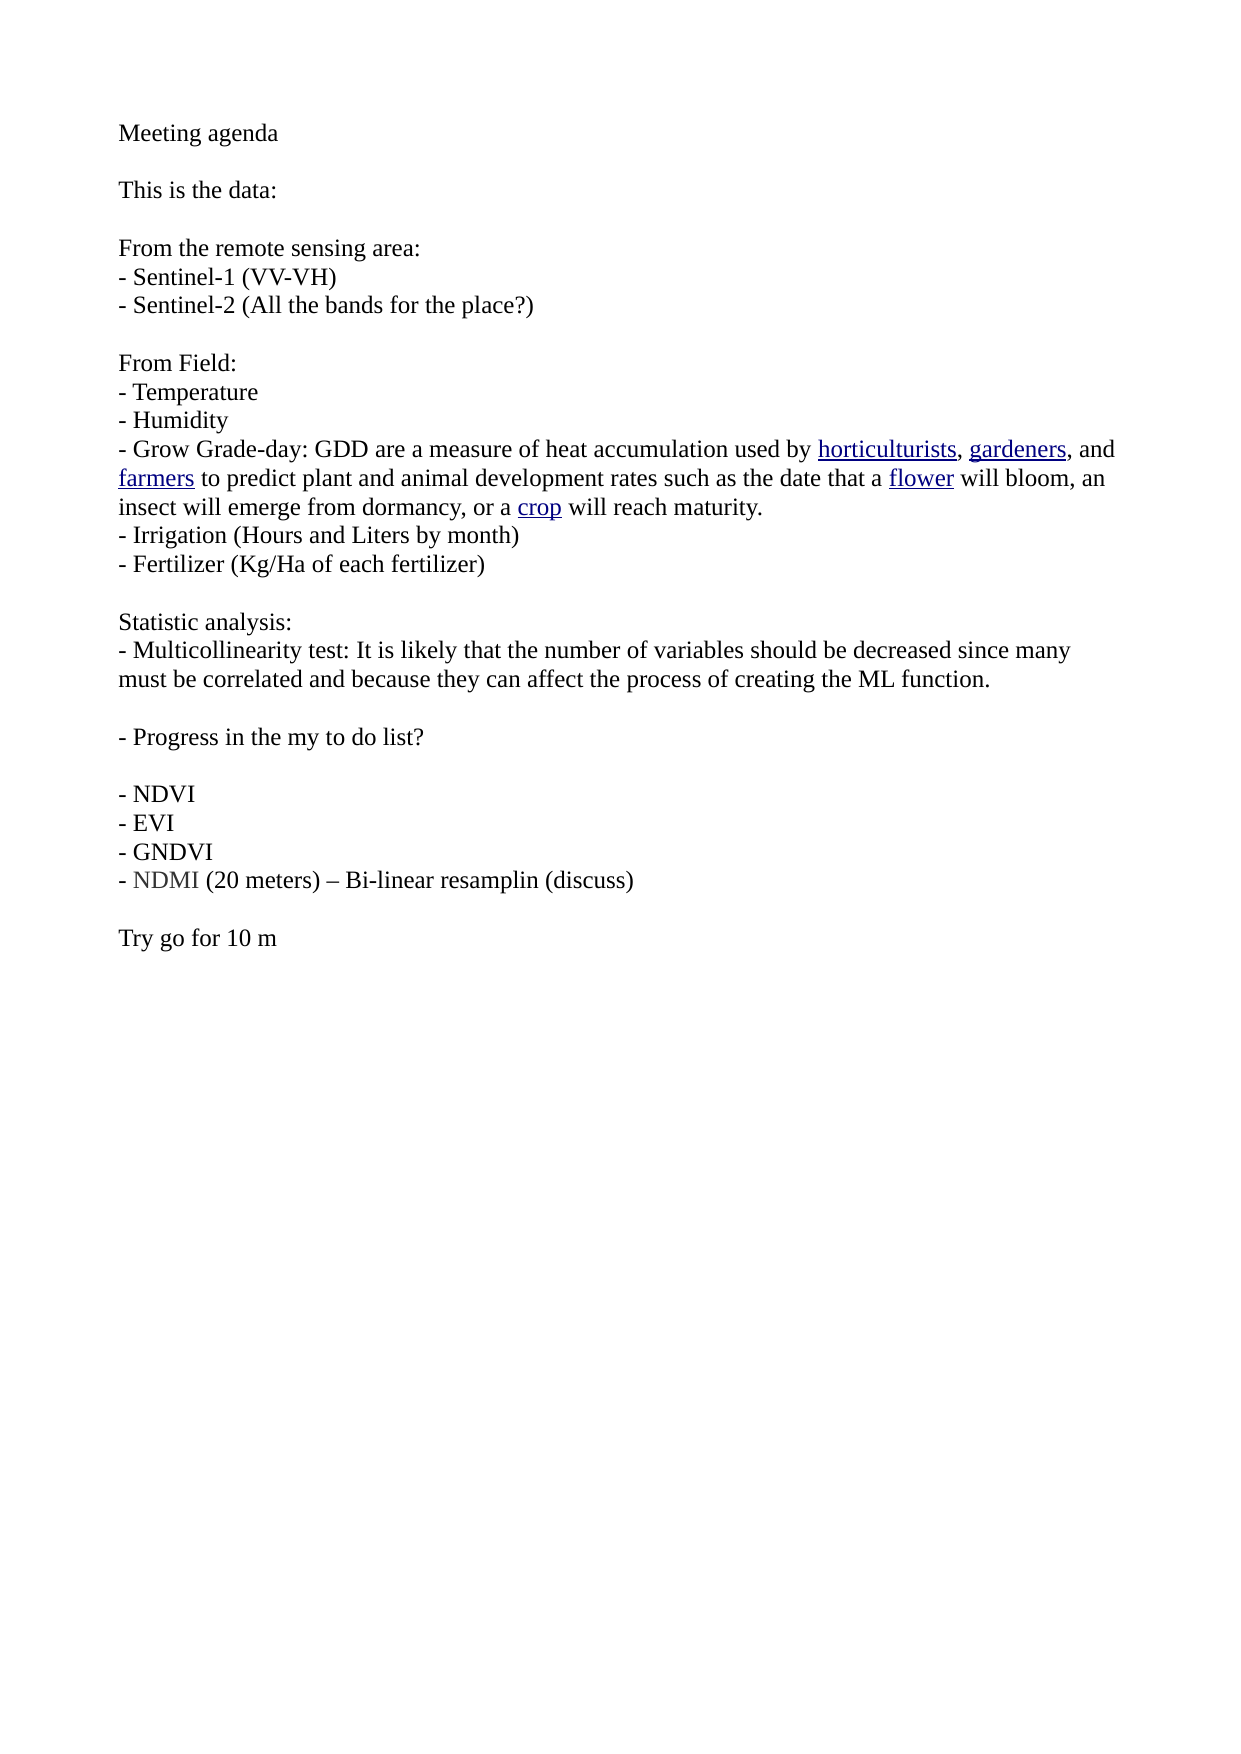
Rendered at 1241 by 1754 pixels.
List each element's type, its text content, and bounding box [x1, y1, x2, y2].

text - EVI [118, 808, 1122, 837]
text - Grow Grade-day: GDD are a measure of heat accumulation used by horticulturists, gardeners, and farmers to predict plant and animal development rates such as the date that a flower will bloom, an insect will emerge from dormancy, or a crop will reach maturity. [118, 434, 1122, 521]
text From the remote sensing area: [118, 233, 1122, 262]
text - Sentinel-2 (All the bands for the place?) [118, 291, 1122, 319]
text - Temperature [118, 377, 1122, 406]
text - NDMI (20 meters) – Bi-linear resamplin (discuss) [118, 866, 1122, 894]
text - Fertilizer (Kg/Ha of each fertilizer) [118, 549, 1122, 578]
text - Humidity [118, 406, 1122, 434]
text - Sentinel-1 (VV-VH) [118, 262, 1122, 291]
text - Progress in the my to do list? [118, 722, 1122, 751]
text This is the data: [118, 176, 1122, 204]
text Try go for 10 m [118, 923, 1122, 952]
text Meeting agenda [118, 118, 1122, 147]
text - Irrigation (Hours and Liters by month) [118, 521, 1122, 549]
text Statistic analysis: [118, 607, 1122, 636]
text - GNDVI [118, 837, 1122, 866]
text - NDVI [118, 779, 1122, 808]
text - Multicollinearity test: It is likely that the number of variables should be decreased since many must be correlated and because they can affect the process of creating the ML function. [118, 636, 1122, 693]
text From Field: [118, 348, 1122, 377]
